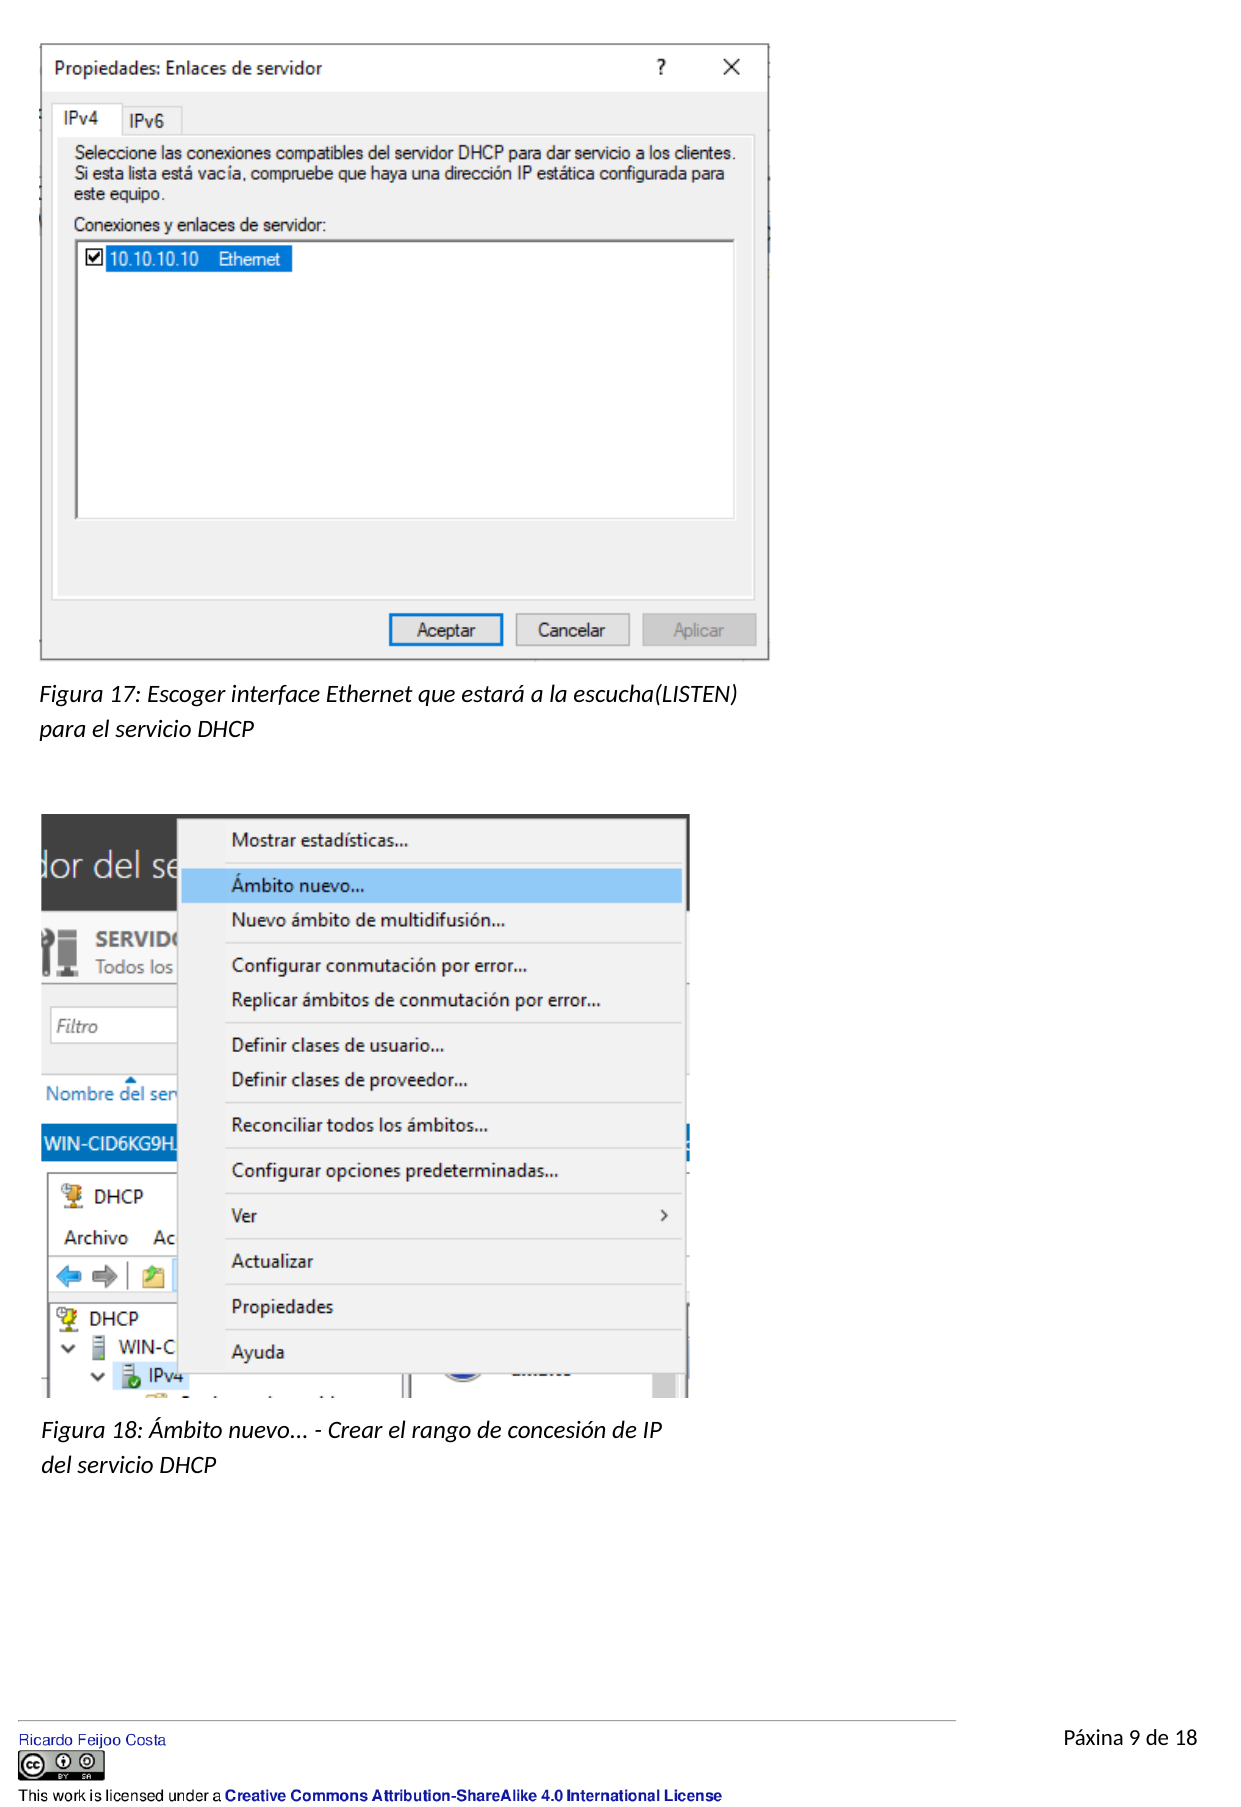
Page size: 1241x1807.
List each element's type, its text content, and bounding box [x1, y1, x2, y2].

text Figura 17: Escoger interface Ethernet que estará a la escucha(LISTEN) para el servicio DHCP [39, 662, 771, 744]
text Figura 18: Ámbito nuevo... - Crear el rango de concesión de IP del servicio DHCP [41, 1398, 690, 1480]
picture [39, 42, 771, 662]
picture [8, 1715, 957, 1806]
picture [41, 814, 690, 1398]
